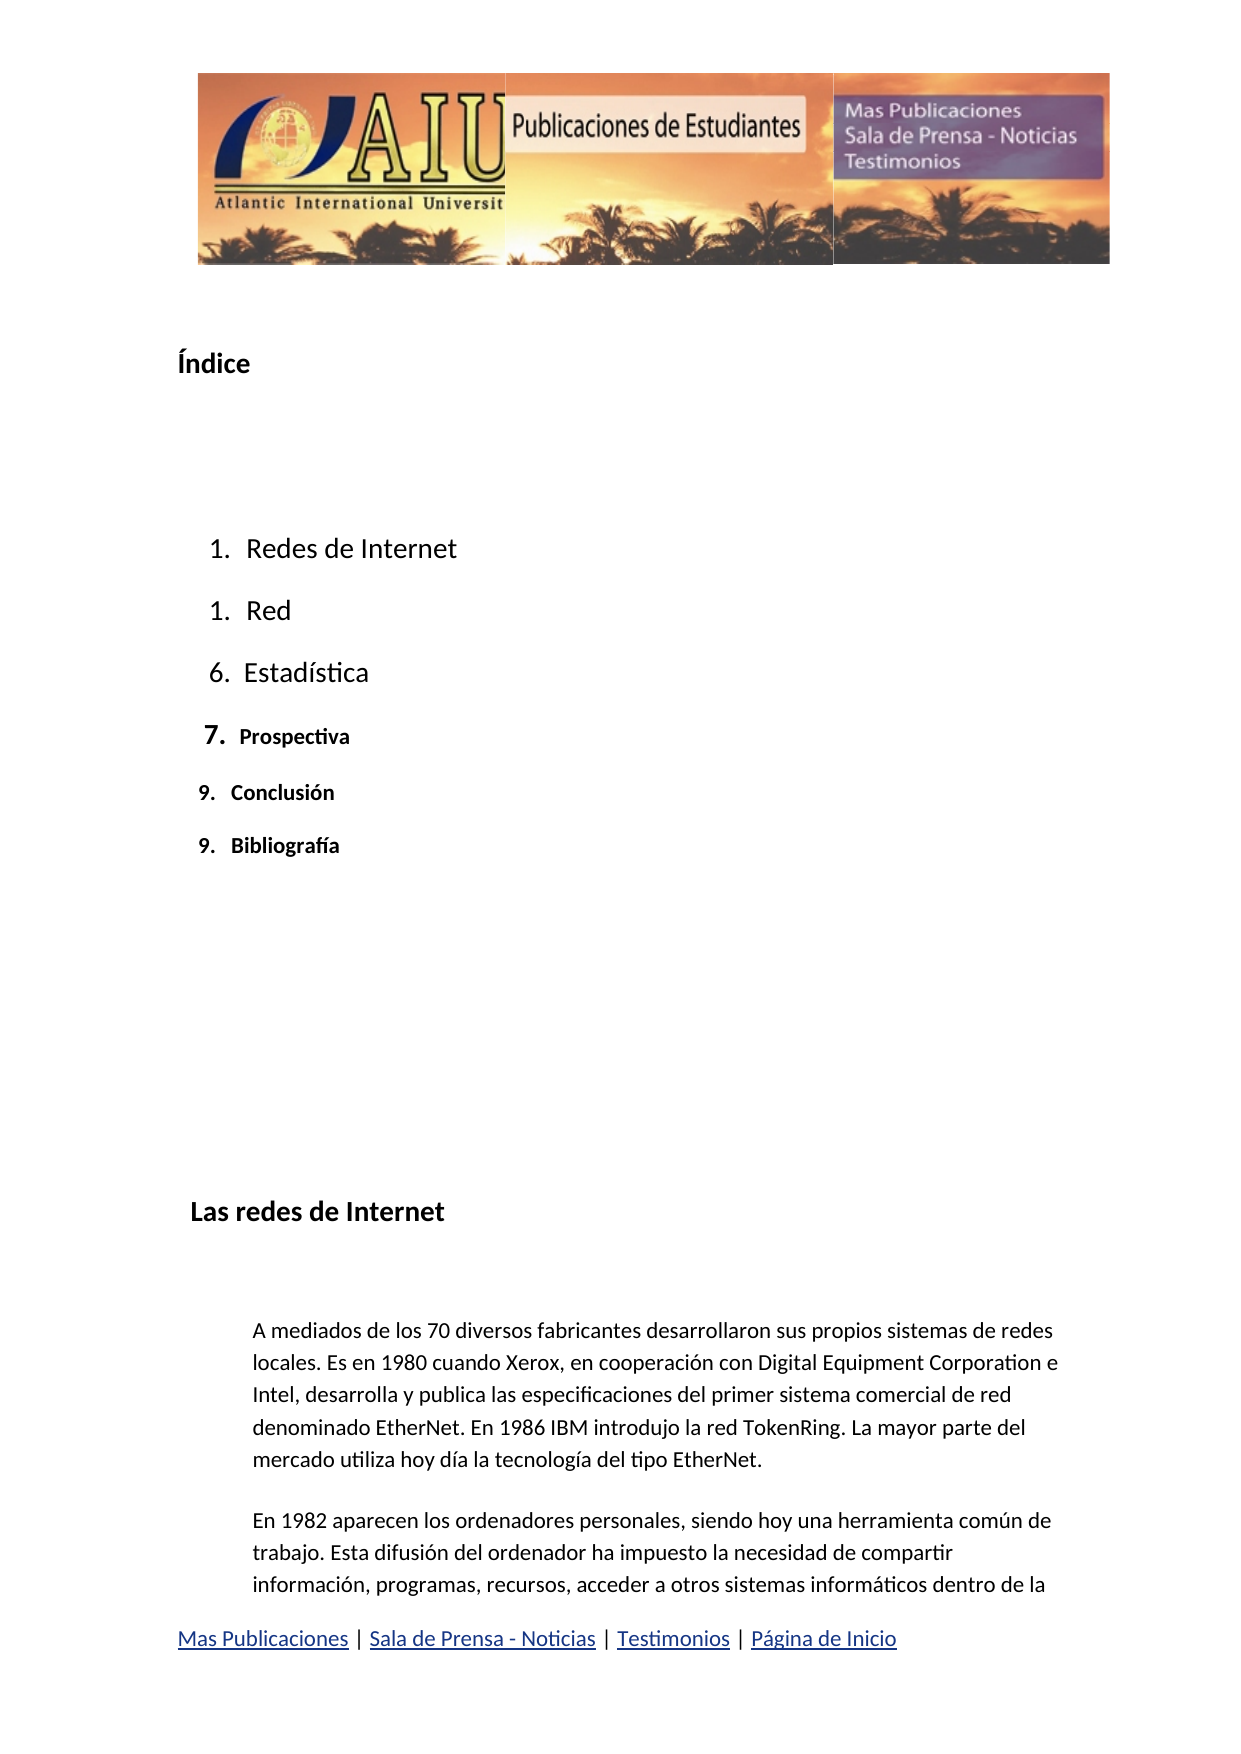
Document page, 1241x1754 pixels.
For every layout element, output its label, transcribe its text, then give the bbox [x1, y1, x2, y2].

list Red [208, 592, 1063, 628]
picture [197, 73, 1110, 265]
text 9. Bibliografía [177, 831, 1063, 859]
text 7. Prospectiva [177, 716, 1063, 752]
text Las redes de Internet [177, 1193, 1063, 1228]
text A mediados de los 70 diversos fabricantes desarrollaron sus propios sistemas de redes locales. Es en 1980 cuando Xerox, en cooperación con Digital Equipment Corporation e Intel, desarrolla y publica las especificaciones del primer sistema comercial de red denominado EtherNet. En 1986 IBM introdujo la red TokenRing. La mayor parte del mercado utiliza hoy día la tecnología del tipo EtherNet. [252, 1316, 1063, 1473]
text En 1982 aparecen los ordenadores personales, siendo hoy una herramienta común de trabajo. Esta difusión del ordenador ha impuesto la necesidad de compartir información, programas, recursos, acceder a otros sistemas informáticos dentro de la [252, 1506, 1063, 1599]
text 9. Conclusión [177, 778, 1063, 806]
list Redes de Internet [208, 531, 1063, 566]
text 6. Estadística [208, 654, 1063, 690]
text Índice [177, 345, 1063, 381]
